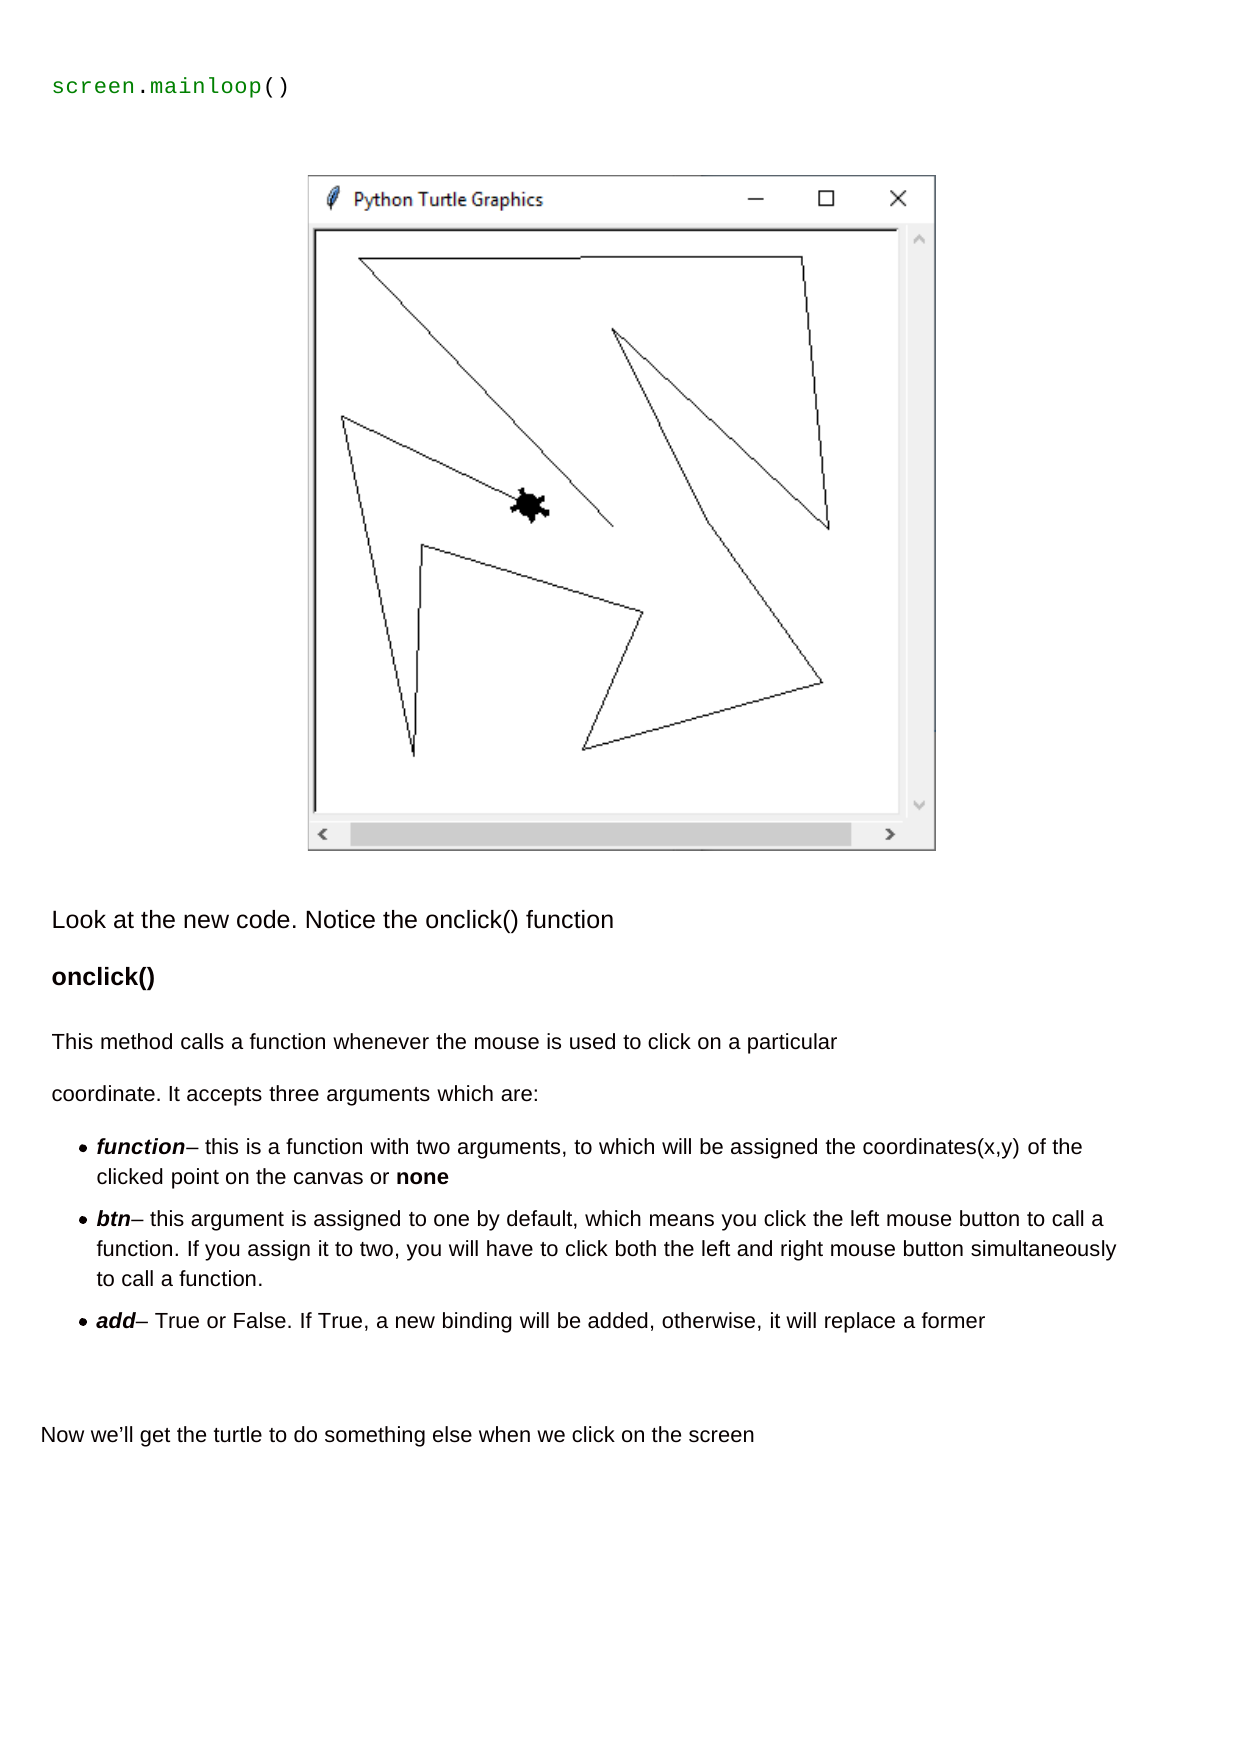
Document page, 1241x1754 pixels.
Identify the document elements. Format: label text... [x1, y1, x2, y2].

text This method calls a function whenever the mouse is used to click on a particular coordinate. It accepts three arguments which are: [51, 1002, 939, 1106]
text function– this is a function with two arguments, to which will be assigned the coordinates(x,y) of the clicked point on the canvas or none [96, 1134, 1142, 1189]
picture [307, 175, 936, 851]
text onclick() [51, 962, 1194, 991]
text Look at the new code. Notice the onclick() function [51, 905, 1194, 933]
text Now we’ll get the turtle to do something else when we click on the screen [40, 1422, 1194, 1447]
text add– True or False. If True, a new binding will be added, otherwise, it will replace a former [51, 1308, 1051, 1333]
text screen.mainloop() [51, 75, 1051, 100]
text btn– this argument is assigned to one by default, which means you click the left mouse button to call a function. If you assign it to two, you will have to click both the left and right mouse button simultaneously to call a function. [96, 1206, 1128, 1291]
